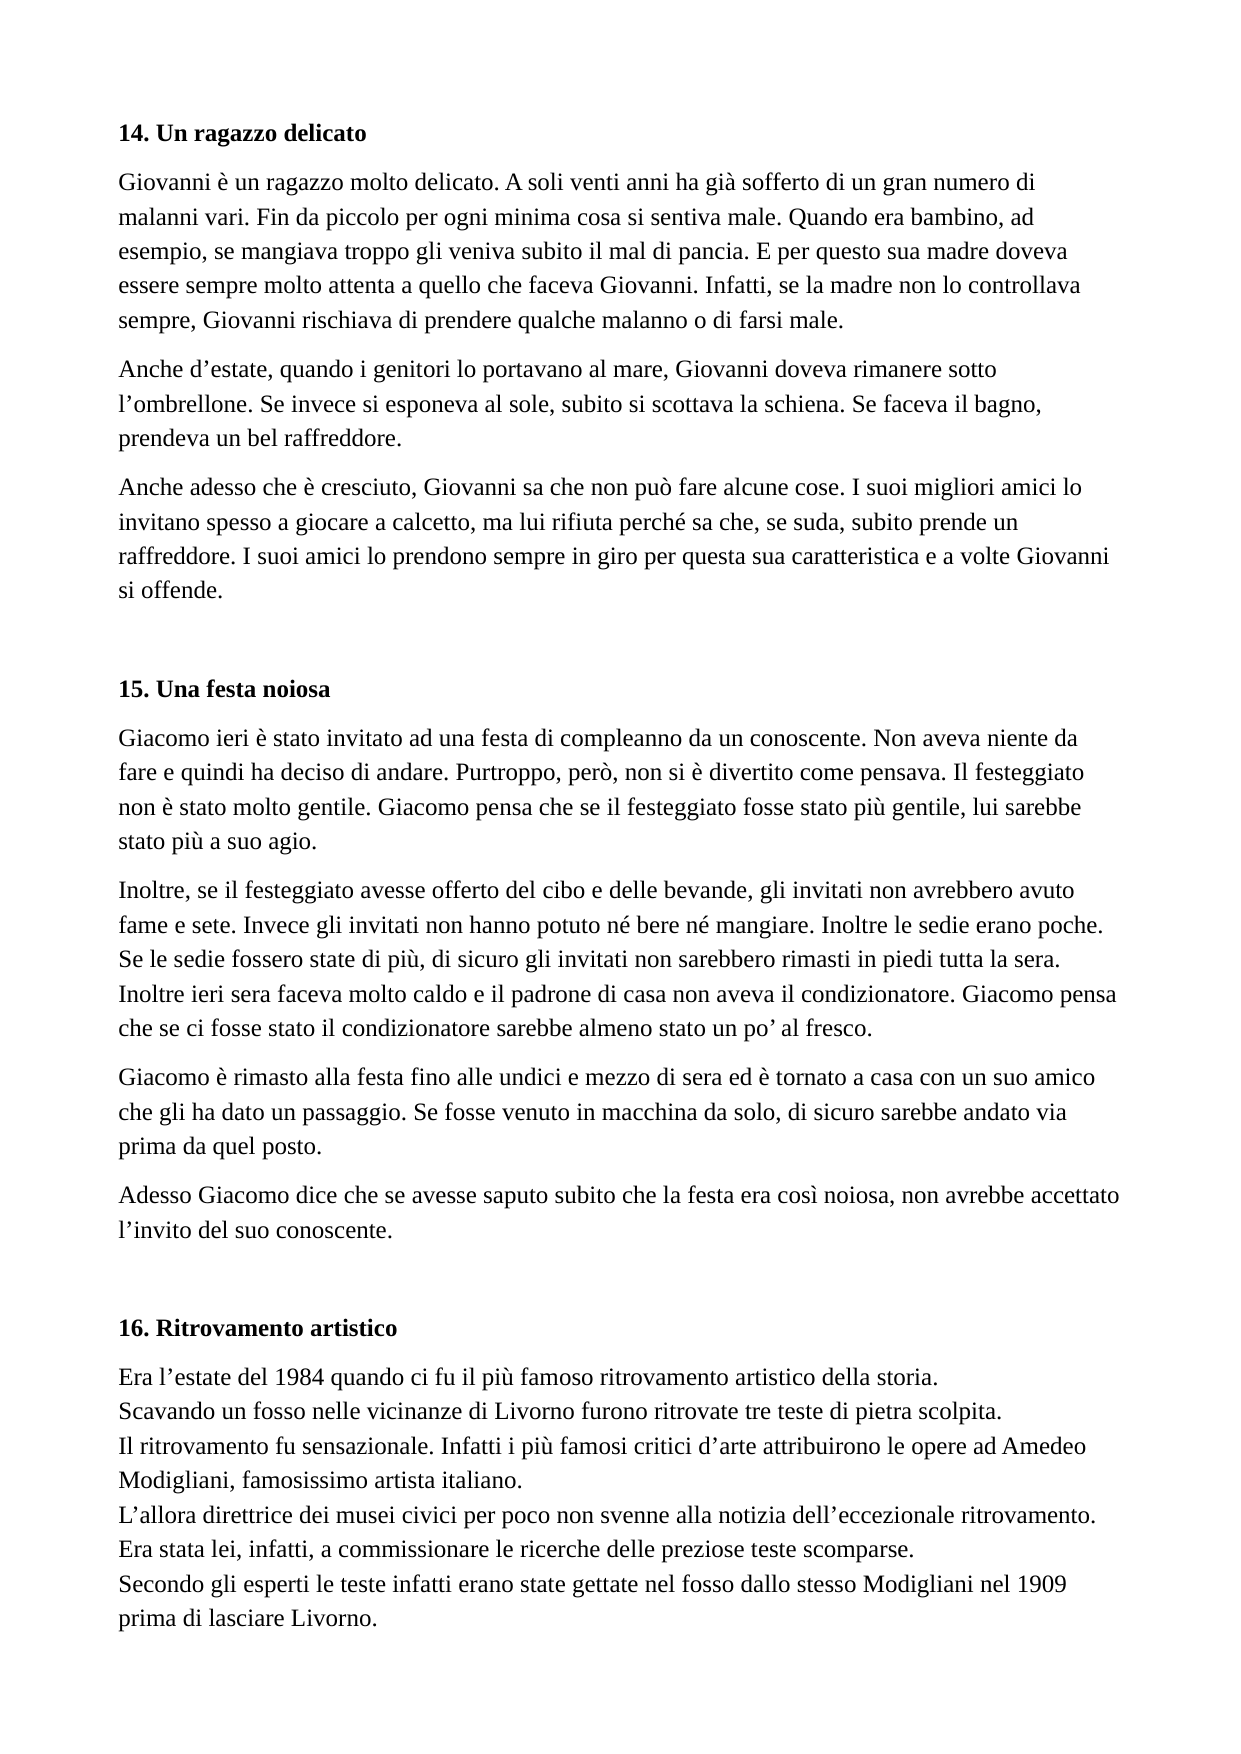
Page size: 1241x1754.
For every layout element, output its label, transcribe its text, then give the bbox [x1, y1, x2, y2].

text 15. Una festa noiosa [118, 674, 1122, 702]
text Adesso Giacomo dice che se avesse saputo subito che la festa era così noiosa, non avrebbe accettato l’invito del suo conoscente. [118, 1180, 1122, 1243]
text Anche adesso che è cresciuto, Giovanni sa che non può fare alcune cose. I suoi migliori amici lo invitano spesso a giocare a calcetto, ma lui rifiuta perché sa che, se suda, subito prende un raffreddore. I suoi amici lo prendono sempre in giro per questa sua caratteristica e a volte Giovanni si offende. [118, 472, 1122, 604]
text Anche d’estate, quando i genitori lo portavano al mare, Giovanni doveva rimanere sotto l’ombrellone. Se invece si esponeva al sole, subito si scottava la schiena. Se faceva il bagno, prendeva un bel raffreddore. [118, 354, 1122, 452]
text 14. Un ragazzo delicato [118, 118, 1122, 147]
text Giacomo è rimasto alla festa fino alle undici e mezzo di sera ed è tornato a casa con un suo amico che gli ha dato un passaggio. Se fosse venuto in macchina da solo, di sicuro sarebbe andato via prima da quel posto. [118, 1062, 1122, 1160]
text Era l’estate del 1984 quando ci fu il più famoso ritrovamento artistico della storia. Scavando un fosso nelle vicinanze di Livorno furono ritrovate tre teste di pietra scolpita. Il ritrovamento fu sensazionale. Infatti i più famosi critici d’arte attribuirono le opere ad Amedeo Modigliani, famosissimo artista italiano. L’allora direttrice dei musei civici per poco non svenne alla notizia dell’eccezionale ritrovamento. Era stata lei, infatti, a commissionare le ricerche delle preziose teste scomparse. Secondo gli esperti le teste infatti erano state gettate nel fosso dallo stesso Modigliani nel 1909 prima di lasciare Livorno. [118, 1362, 1122, 1632]
text Giovanni è un ragazzo molto delicato. A soli venti anni ha già sofferto di un gran numero di malanni vari. Fin da piccolo per ogni minima cosa si sentiva male. Quando era bambino, ad esempio, se mangiava troppo gli veniva subito il mal di pancia. E per questo sua madre doveva essere sempre molto attenta a quello che faceva Giovanni. Infatti, se la madre non lo controllava sempre, Giovanni rischiava di prendere qualche malanno o di farsi male. [118, 167, 1122, 334]
text Giacomo ieri è stato invitato ad una festa di compleanno da un conoscente. Non aveva niente da fare e quindi ha deciso di andare. Purtroppo, però, non si è divertito come pensava. Il festeggiato non è stato molto gentile. Giacomo pensa che se il festeggiato fosse stato più gentile, lui sarebbe stato più a suo agio. [118, 723, 1122, 855]
text Inoltre, se il festeggiato avesse offerto del cibo e delle bevande, gli invitati non avrebbero avuto fame e sete. Invece gli invitati non hanno potuto né bere né mangiare. Inoltre le sedie erano poche. Se le sedie fossero state di più, di sicuro gli invitati non sarebbero rimasti in piedi tutta la sera. Inoltre ieri sera faceva molto caldo e il padrone di casa non aveva il condizionatore. Giacomo pensa che se ci fosse stato il condizionatore sarebbe almeno stato un po’ al fresco. [118, 875, 1122, 1042]
text 16. Ritrovamento artistico [118, 1313, 1122, 1342]
